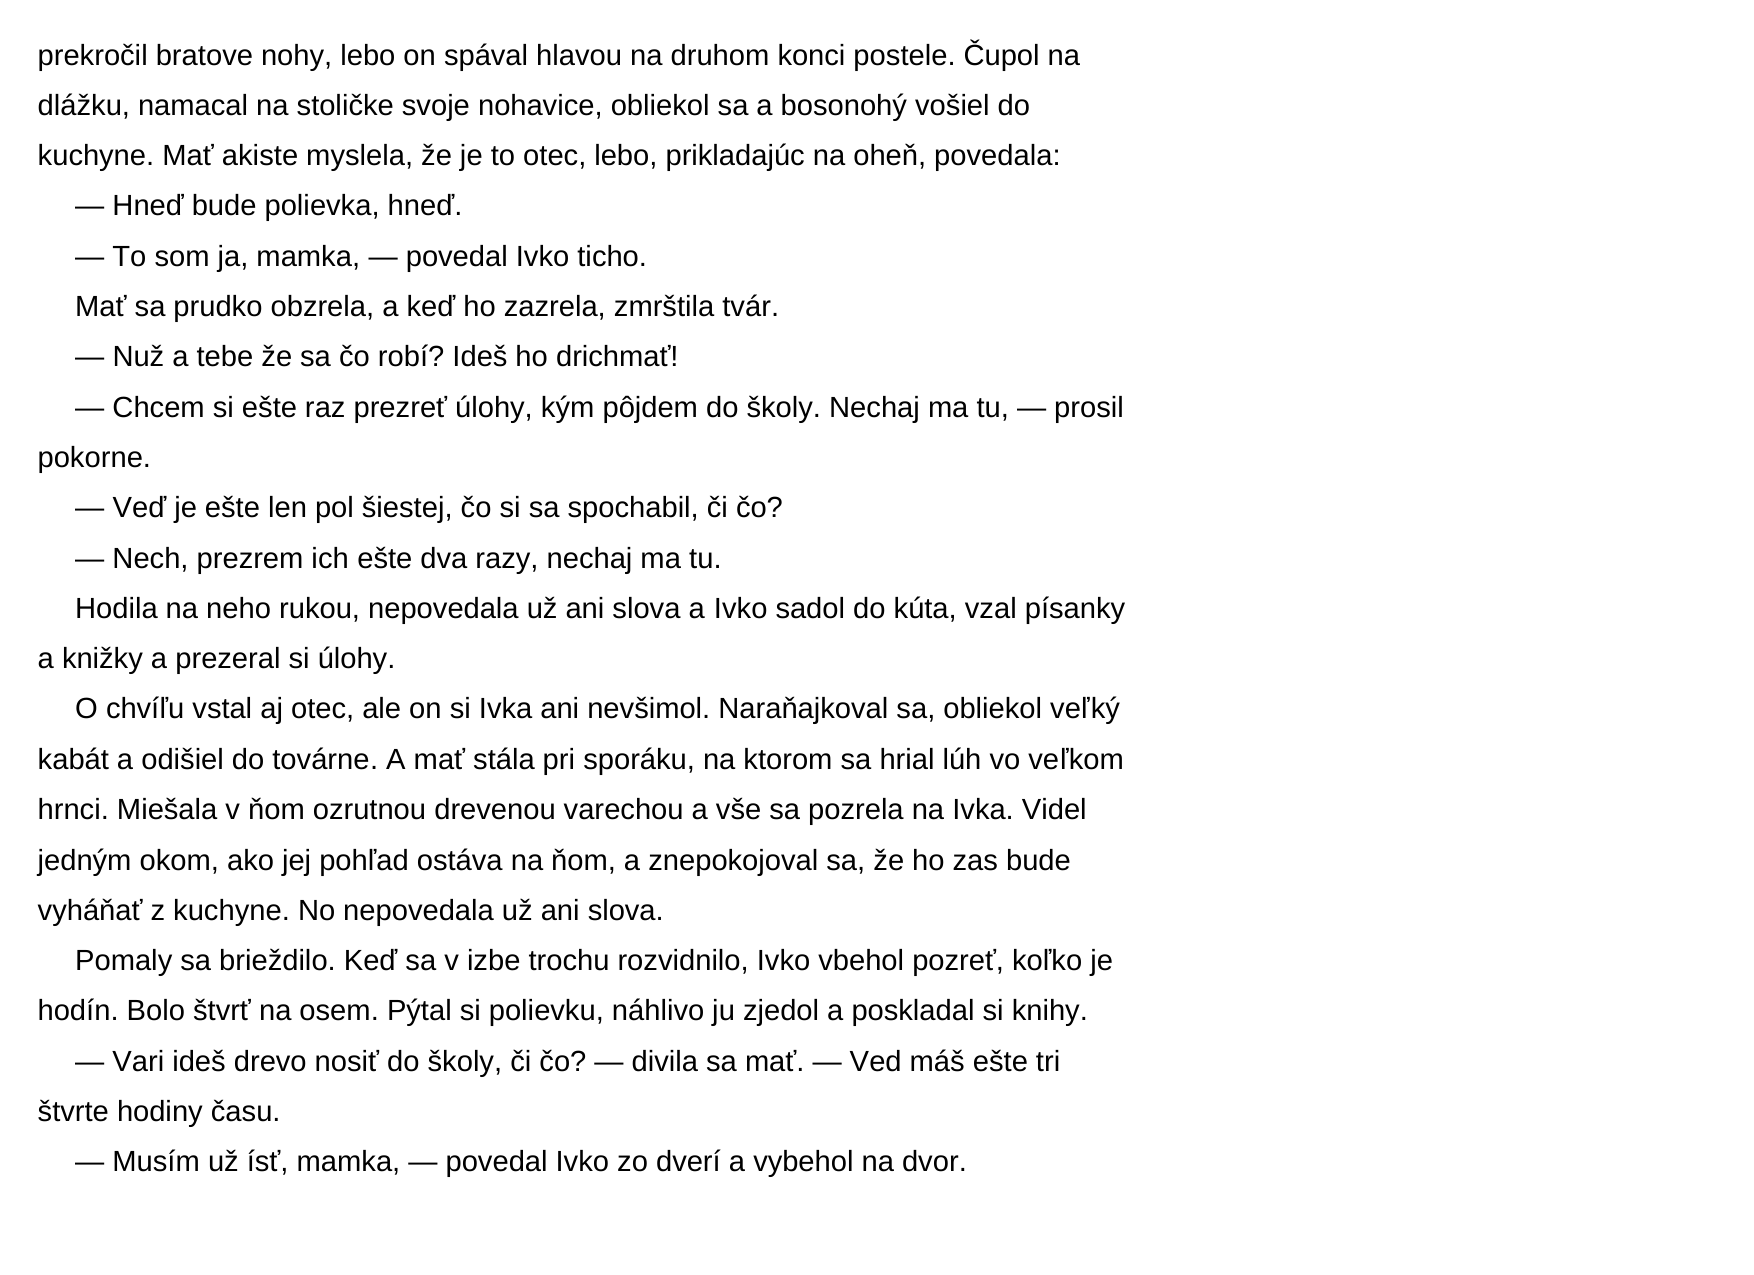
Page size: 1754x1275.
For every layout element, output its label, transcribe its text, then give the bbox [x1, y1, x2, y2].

text — Veď je ešte len pol šiestej, čo si sa spochabil, či čo? [37, 490, 1130, 524]
text — Nuž a tebe že sa čo robí? Ideš ho drichmať! [37, 339, 1130, 373]
text — Hneď bude polievka, hneď. [37, 188, 1130, 222]
text — To som ja, mamka, — povedal Ivko ticho. [37, 239, 1130, 272]
text Hodila na neho rukou, nepovedala už ani slova a Ivko sadol do kúta, vzal písanky a knižky a prezeral si úlohy. [37, 591, 1130, 675]
text prekročil bratove nohy, lebo on spával hlavou na druhom konci postele. Čupol na dlážku, namacal na stoličke svoje nohavice, obliekol sa a bosonohý vošiel do kuchyne. Mať akiste myslela, že je to otec, lebo, prikladajúc na oheň, povedala: [37, 37, 1130, 172]
text — Chcem si ešte raz prezreť úlohy, kým pôjdem do školy. Nechaj ma tu, — prosil pokorne. [37, 390, 1130, 473]
text — Nech, prezrem ich ešte dva razy, nechaj ma tu. [37, 541, 1130, 574]
text Mať sa prudko obzrela, a keď ho zazrela, zmrštila tvár. [37, 289, 1130, 323]
text Pomaly sa brieždilo. Keď sa v izbe trochu rozvidnilo, Ivko vbehol pozreť, koľko je hodín. Bolo štvrť na osem. Pýtal si polievku, náhlivo ju zjedol a poskladal si knihy. [37, 943, 1130, 1027]
text — Vari ideš drevo nosiť do školy, či čo? — divila sa mať. — Ved máš ešte tri štvrte hodiny času. [37, 1044, 1130, 1128]
text — Musím už ísť, mamka, — povedal Ivko zo dverí a vybehol na dvor. [37, 1144, 1130, 1178]
text O chvíľu vstal aj otec, ale on si Ivka ani nevšimol. Naraňajkoval sa, obliekol veľký kabát a odišiel do továrne. A mať stála pri sporáku, na ktorom sa hrial lúh vo veľkom hrnci. Miešala v ňom ozrutnou drevenou varechou a vše sa pozrela na Ivka. Videl jedným okom, ako jej pohľad ostáva na ňom, a znepokojoval sa, že ho zas bude vyháňať z kuchyne. No nepovedala už ani slova. [37, 692, 1130, 926]
